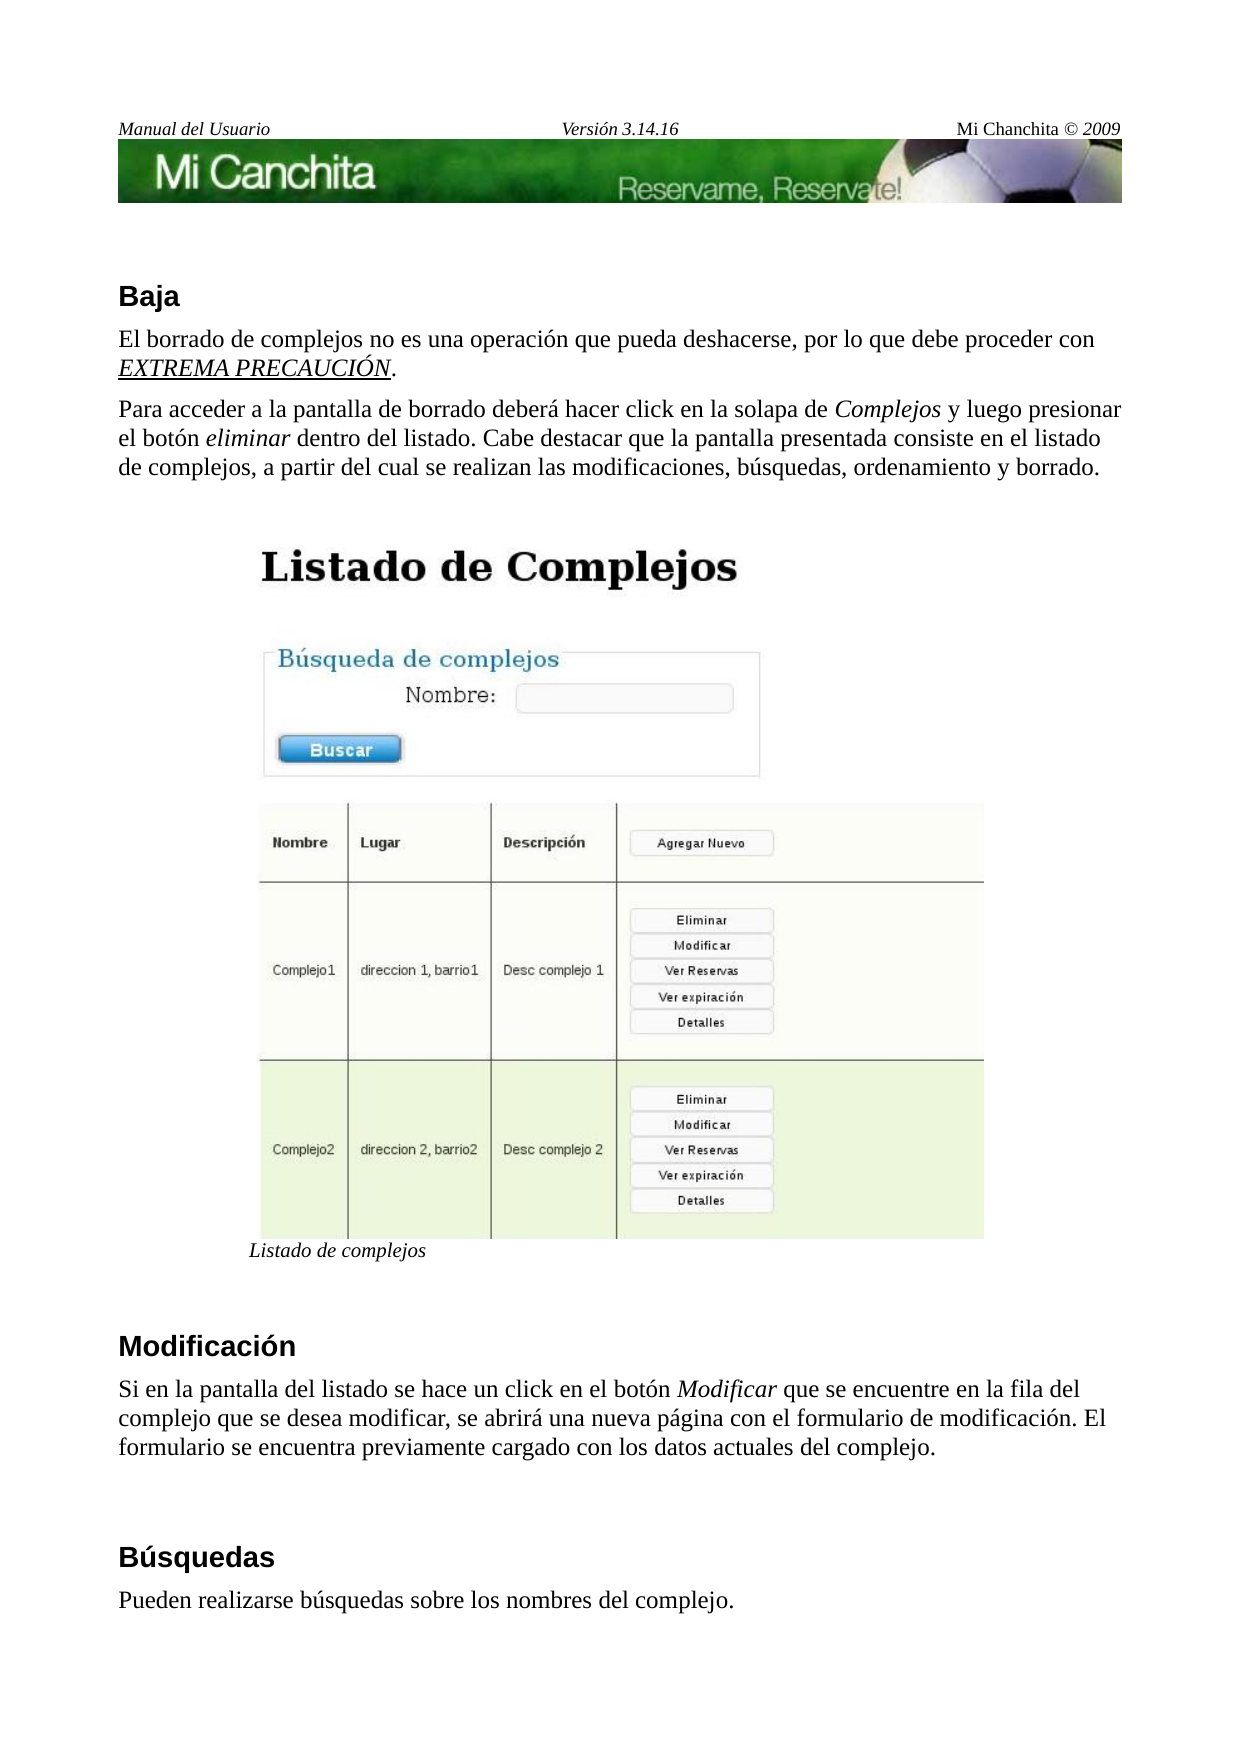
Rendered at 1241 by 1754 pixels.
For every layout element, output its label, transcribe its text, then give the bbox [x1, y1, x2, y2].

picture [256, 547, 984, 1239]
subtitle Modificación [118, 1328, 1122, 1362]
subtitle Baja [118, 278, 1122, 312]
subtitle Búsquedas [118, 1539, 1122, 1573]
text Pueden realizarse búsquedas sobre los nombres del complejo. [118, 1586, 1122, 1614]
text Si en la pantalla del listado se hace un click en el botón Modificar que se encuentre en la fila del complejo que se desea modificar, se abrirá una nueva página con el formulario de modificación. El formulario se encuentra previamente cargado con los datos actuales del complejo. [118, 1374, 1122, 1461]
text Para acceder a la pantalla de borrado deberá hacer click en la solapa de Complejos y luego presionar el botón eliminar dentro del listado. Cabe destacar que la pantalla presentada consiste en el listado de complejos, a partir del cual se realizan las modificaciones, búsquedas, ordenamiento y borrado. [118, 394, 1122, 481]
picture [118, 139, 1122, 203]
text Listado de complejos [249, 547, 991, 1262]
text El borrado de complejos no es una operación que pueda deshacerse, por lo que debe proceder con EXTREMA PRECAUCIÓN. [118, 324, 1122, 382]
